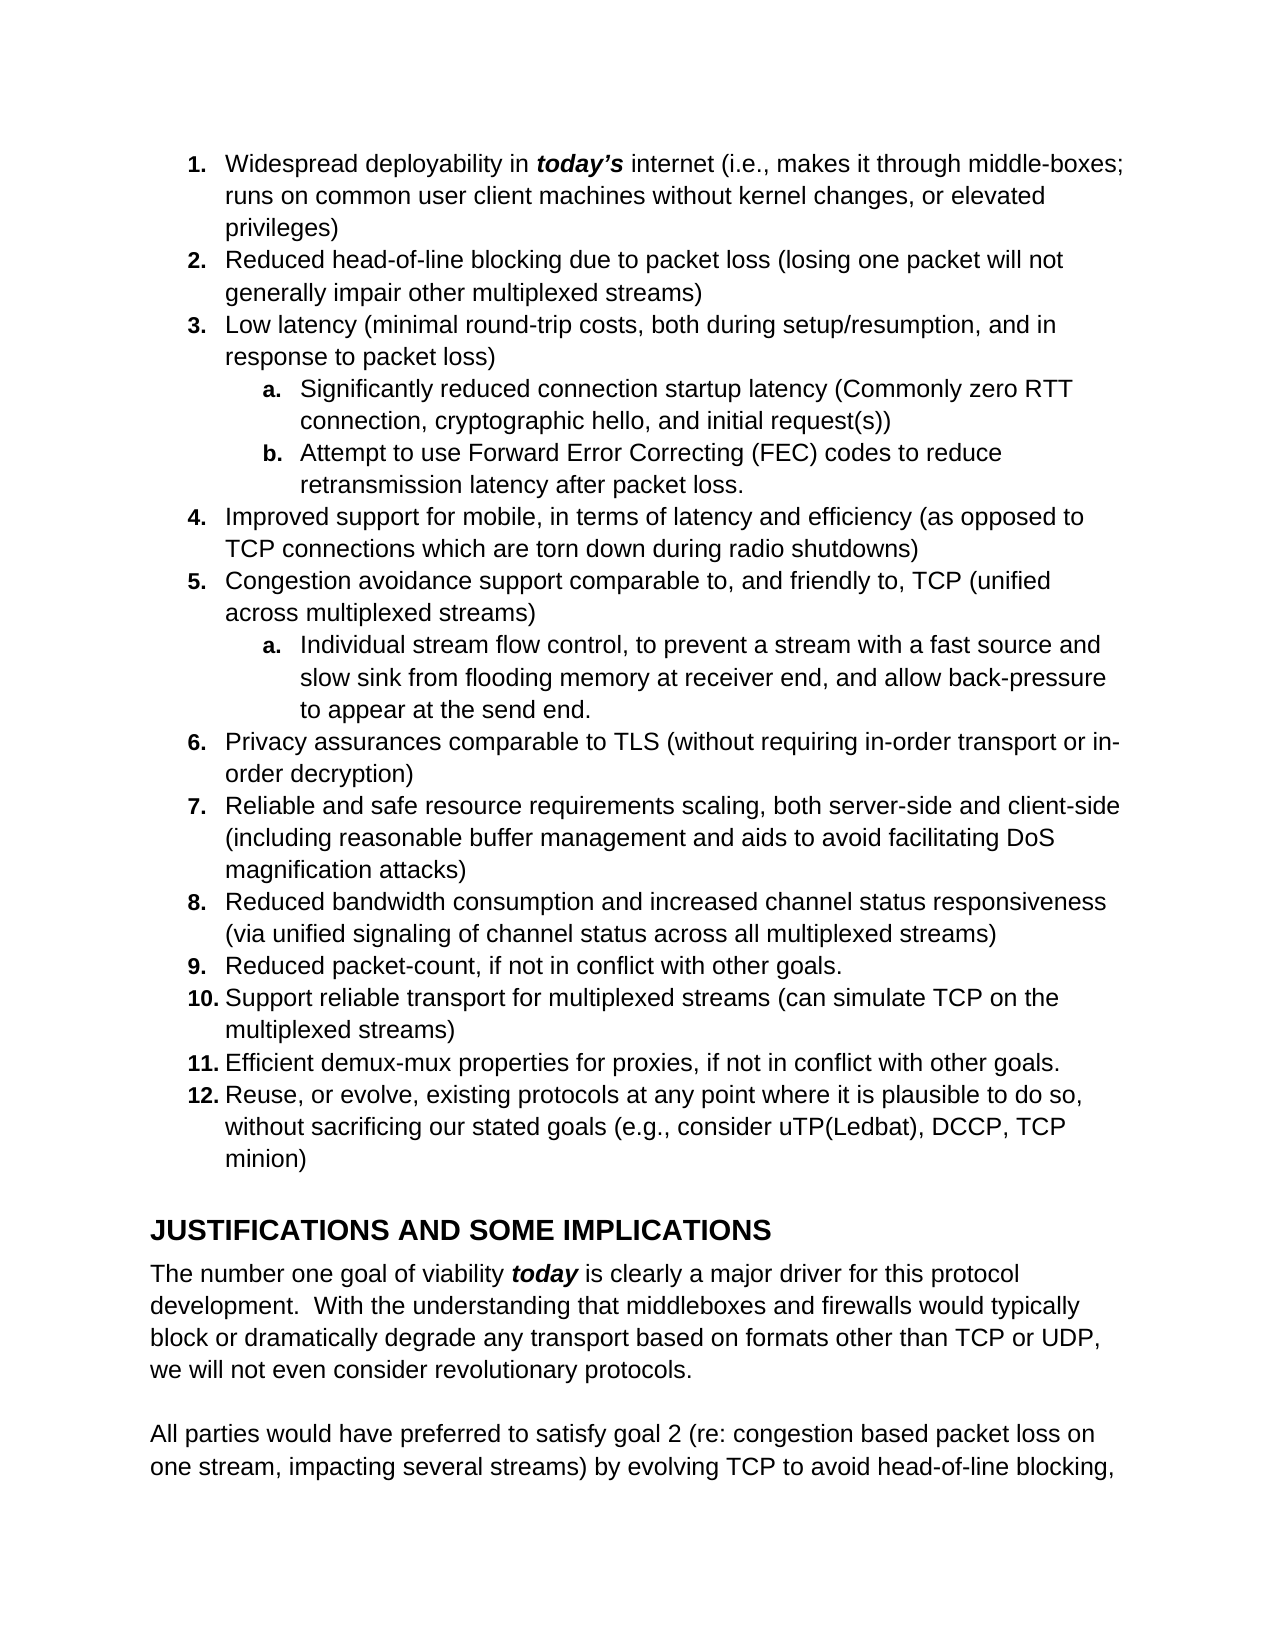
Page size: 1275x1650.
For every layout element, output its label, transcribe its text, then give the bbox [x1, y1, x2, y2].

list Support reliable transport for multiplexed streams (can simulate TCP on the multiplexed streams) [187, 984, 1125, 1044]
list Individual stream flow control, to prevent a stream with a fast source and slow sink from flooding memory at receiver end, and allow back-pressure to appear at the send end. [262, 631, 1125, 723]
list Significantly reduced connection startup latency (Commonly zero RTT connection, cryptographic hello, and initial request(s)) [262, 374, 1125, 434]
subtitle JUSTIFICATIONS AND SOME IMPLICATIONS [150, 1214, 1125, 1247]
list Reliable and safe resource requirements scaling, both server-side and client-side (including reasonable buffer management and aids to avoid facilitating DoS magnification attacks) [187, 792, 1125, 884]
list Improved support for mobile, in terms of latency and efficiency (as opposed to TCP connections which are torn down during radio shutdowns) [187, 503, 1125, 563]
list Attempt to use Forward Error Correcting (FEC) codes to reduce retransmission latency after packet loss. [262, 439, 1125, 499]
list Efficient demux-mux properties for proxies, if not in conflict with other goals. [187, 1048, 1125, 1076]
list Congestion avoidance support comparable to, and friendly to, TCP (unified across multiplexed streams) [187, 567, 1125, 627]
list Low latency (minimal round-trip costs, both during setup/resumption, and in response to packet loss) [187, 310, 1125, 370]
text The number one goal of viability today is clearly a major driver for this protocol development. With the understanding that middleboxes and firewalls would typically block or dramatically degrade any transport based on formats other than TCP or UDP, we will not even consider revolutionary protocols. [150, 1260, 1125, 1384]
text All parties would have preferred to satisfy goal 2 (re: congestion based packet loss on one stream, impacting several streams) by evolving TCP to avoid head-of-line blocking, [150, 1420, 1125, 1480]
list Privacy assurances comparable to TLS (without requiring in-order transport or in-order decryption) [187, 727, 1125, 787]
list Reduced head-of-line blocking due to packet loss (losing one packet will not generally impair other multiplexed streams) [187, 246, 1125, 306]
list Reduced packet-count, if not in conflict with other goals. [187, 952, 1125, 980]
list Widespread deployability in today’s internet (i.e., makes it through middle-boxes; runs on common user client machines without kernel changes, or elevated privileges) [187, 150, 1125, 242]
list Reuse, or evolve, existing protocols at any point where it is plausible to do so, without sacrificing our stated goals (e.g., consider uTP(Ledbat), DCCP, TCP minion) [187, 1080, 1125, 1172]
list Reduced bandwidth consumption and increased channel status responsiveness (via unified signaling of channel status across all multiplexed streams) [187, 888, 1125, 948]
